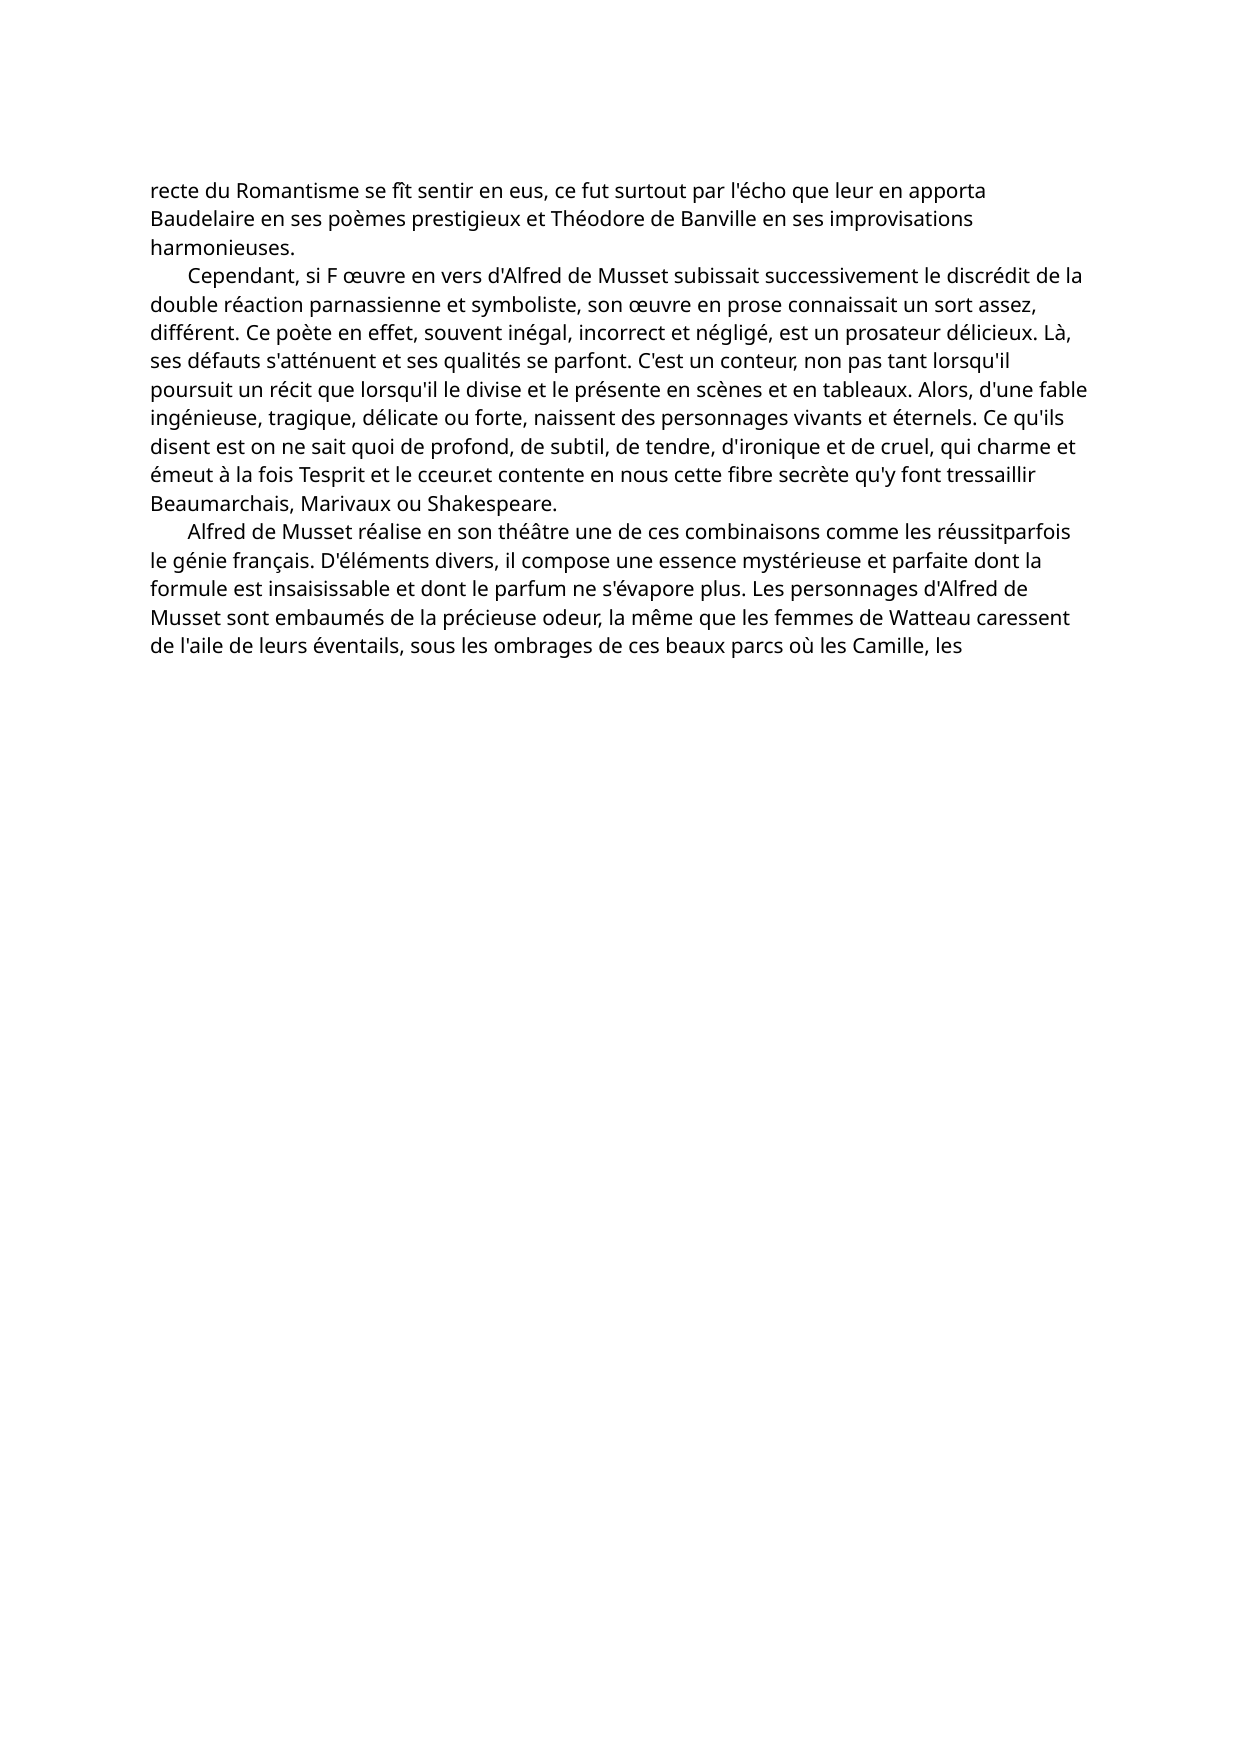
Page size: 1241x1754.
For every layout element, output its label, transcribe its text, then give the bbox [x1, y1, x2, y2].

text Alfred de Musset réalise en son théâtre une de ces combinaisons comme les réussitparfois le génie français. D'éléments divers, il compose une essence mystérieuse et parfaite dont la formule est insaisis­sable et dont le parfum ne s'évapore plus. Les per­sonnages d'Alfred de Musset sont embaumés de la précieuse odeur, la même que les femmes de Watteau caressent de l'aile de leurs éventails, sous les ombrages de ces beaux parcs où les Camille, les [150, 517, 1090, 659]
text recte du Romantisme se fît sentir en eus, ce fut surtout par l'écho que leur en apporta Baudelaire en ses poèmes prestigieux et Théodore de Banville en ses improvisations harmonieuses. [150, 176, 1090, 261]
text Cependant, si F œuvre en vers d'Alfred de Musset subissait successivement le discrédit de la double réaction parnassienne et symboliste, son œuvre en prose connaissait un sort assez, différent. Ce poète en effet, souvent inégal, incorrect et négligé, est un prosateur délicieux. Là, ses défauts s'atténuent et ses qualités se parfont. C'est un conteur, non pas tant lorsqu'il poursuit un récit que lorsqu'il le divise et le présente en scènes et en tableaux. Alors, d'une fable ingénieuse, tragique, délicate ou forte, naissent des personnages vivants et éternels. Ce qu'ils disent est on ne sait quoi de profond, de sub­til, de tendre, d'ironique et de cruel, qui charme et émeut à la fois Tesprit et le cceur.et contente en nous cette fibre secrète qu'y font tressaillir Beau­marchais, Marivaux ou Shakespeare. [150, 261, 1090, 517]
